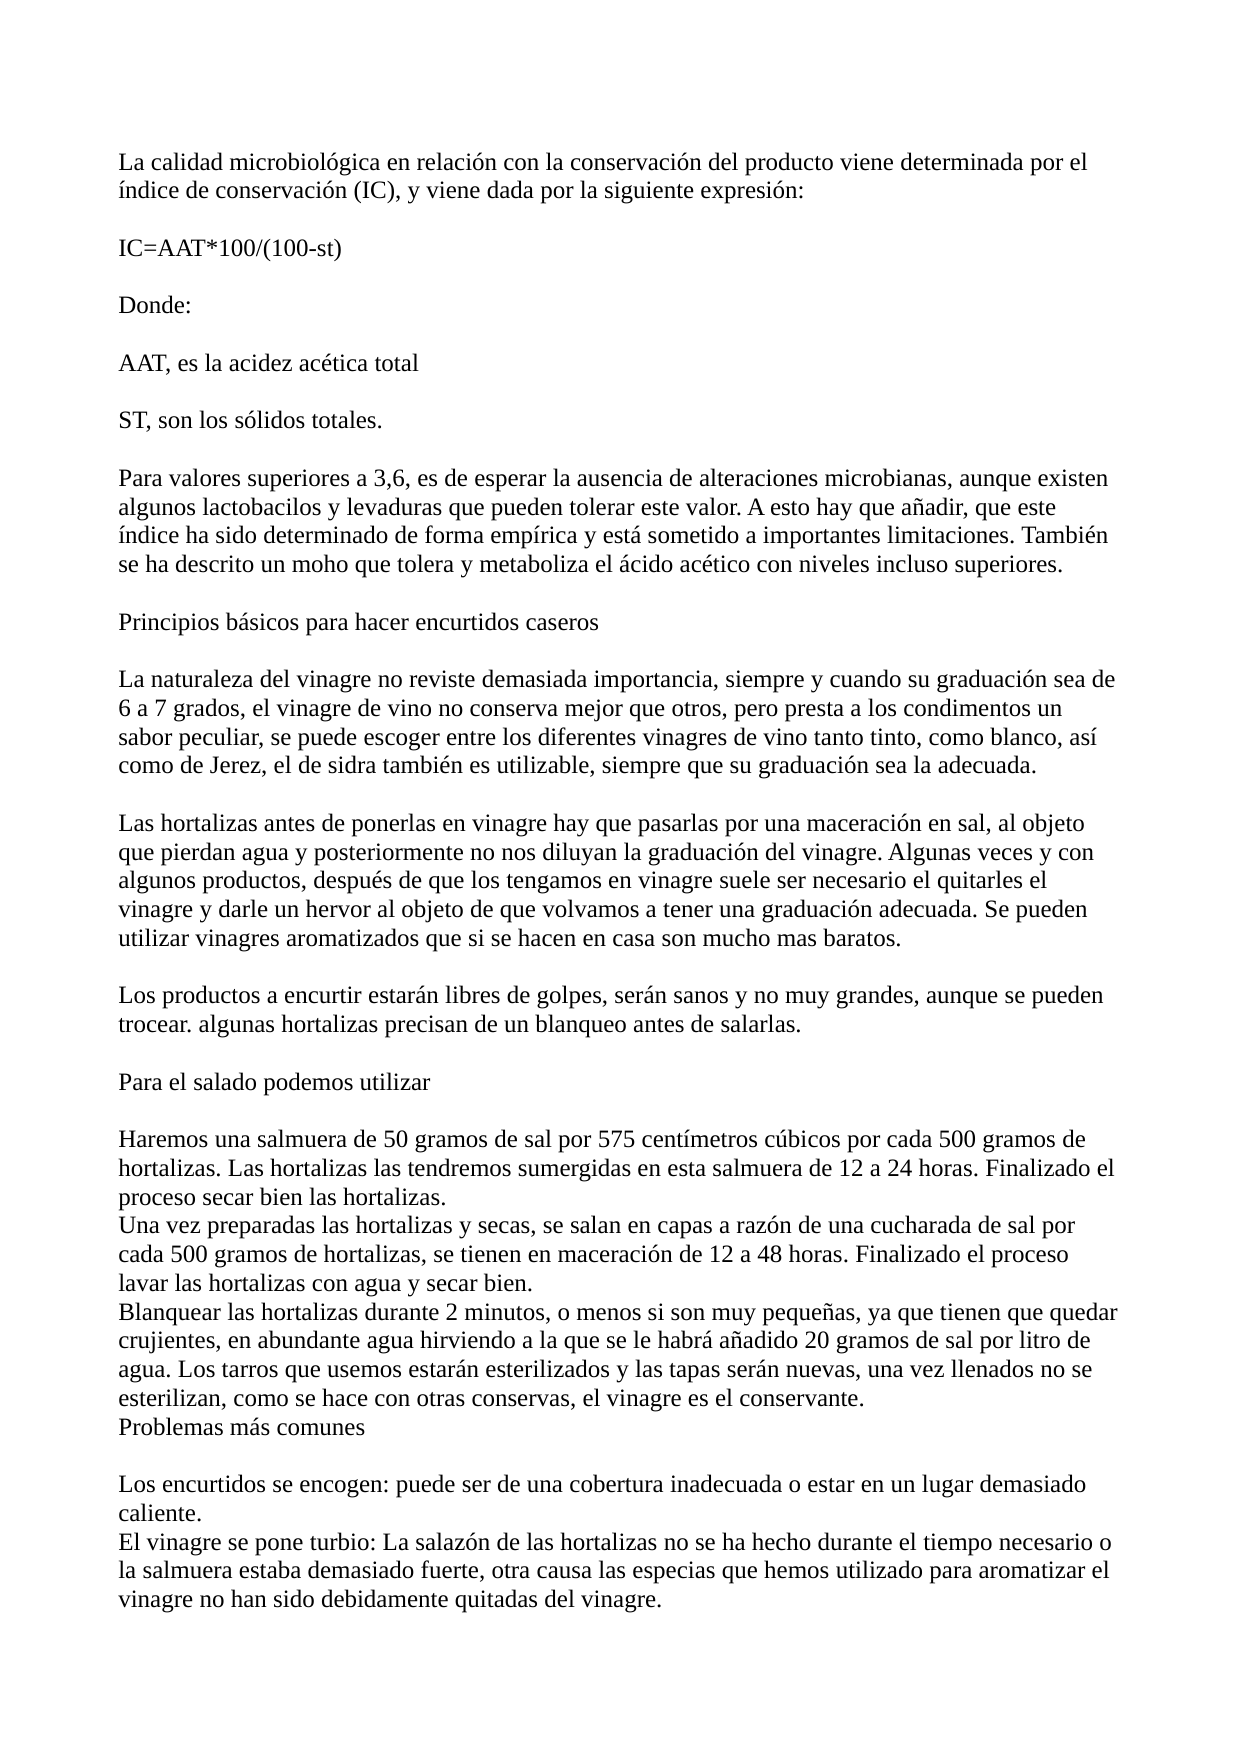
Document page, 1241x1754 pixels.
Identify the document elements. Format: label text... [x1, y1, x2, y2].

text Las hortalizas antes de ponerlas en vinagre hay que pasarlas por una maceración en sal, al objeto que pierdan agua y posteriormente no nos diluyan la graduación del vinagre. Algunas veces y con algunos productos, después de que los tengamos en vinagre suele ser necesario el quitarles el vinagre y darle un hervor al objeto de que volvamos a tener una graduación adecuada. Se pueden utilizar vinagres aromatizados que si se hacen en casa son mucho mas baratos. [118, 808, 1122, 952]
text La calidad microbiológica en relación con la conservación del producto viene determinada por el índice de conservación (IC), y viene dada por la siguiente expresión: [118, 147, 1122, 204]
text IC=AAT*100/(100-st) [118, 233, 1122, 262]
text Para valores superiores a 3,6, es de esperar la ausencia de alteraciones microbianas, aunque existen algunos lactobacilos y levaduras que pueden tolerar este valor. A esto hay que añadir, que este índice ha sido determinado de forma empírica y está sometido a importantes limitaciones. También se ha descrito un moho que tolera y metaboliza el ácido acético con niveles incluso superiores. [118, 463, 1122, 578]
text Principios básicos para hacer encurtidos caseros [118, 607, 1122, 636]
text El vinagre se pone turbio: La salazón de las hortalizas no se ha hecho durante el tiempo necesario o la salmuera estaba demasiado fuerte, otra causa las especias que hemos utilizado para aromatizar el vinagre no han sido debidamente quitadas del vinagre. [118, 1527, 1122, 1613]
text Los encurtidos se encogen: puede ser de una cobertura inadecuada o estar en un lugar demasiado caliente. [118, 1469, 1122, 1527]
text Haremos una salmuera de 50 gramos de sal por 575 centímetros cúbicos por cada 500 gramos de hortalizas. Las hortalizas las tendremos sumergidas en esta salmuera de 12 a 24 horas. Finalizado el proceso secar bien las hortalizas. [118, 1124, 1122, 1211]
text La naturaleza del vinagre no reviste demasiada importancia, siempre y cuando su graduación sea de 6 a 7 grados, el vinagre de vino no conserva mejor que otros, pero presta a los condimentos un sabor peculiar, se puede escoger entre los diferentes vinagres de vino tanto tinto, como blanco, así como de Jerez, el de sidra también es utilizable, siempre que su graduación sea la adecuada. [118, 664, 1122, 779]
text Blanquear las hortalizas durante 2 minutos, o menos si son muy pequeñas, ya que tienen que quedar crujientes, en abundante agua hirviendo a la que se le habrá añadido 20 gramos de sal por litro de agua. Los tarros que usemos estarán esterilizados y las tapas serán nuevas, una vez llenados no se esterilizan, como se hace con otras conservas, el vinagre es el conservante. [118, 1297, 1122, 1412]
text Donde: [118, 291, 1122, 319]
text Problemas más comunes [118, 1412, 1122, 1441]
text Para el salado podemos utilizar [118, 1067, 1122, 1096]
text AAT, es la acidez acética total [118, 348, 1122, 377]
text Los productos a encurtir estarán libres de golpes, serán sanos y no muy grandes, aunque se pueden trocear. algunas hortalizas precisan de un blanqueo antes de salarlas. [118, 981, 1122, 1038]
text ST, son los sólidos totales. [118, 406, 1122, 434]
text Una vez preparadas las hortalizas y secas, se salan en capas a razón de una cucharada de sal por cada 500 gramos de hortalizas, se tienen en maceración de 12 a 48 horas. Finalizado el proceso lavar las hortalizas con agua y secar bien. [118, 1211, 1122, 1297]
